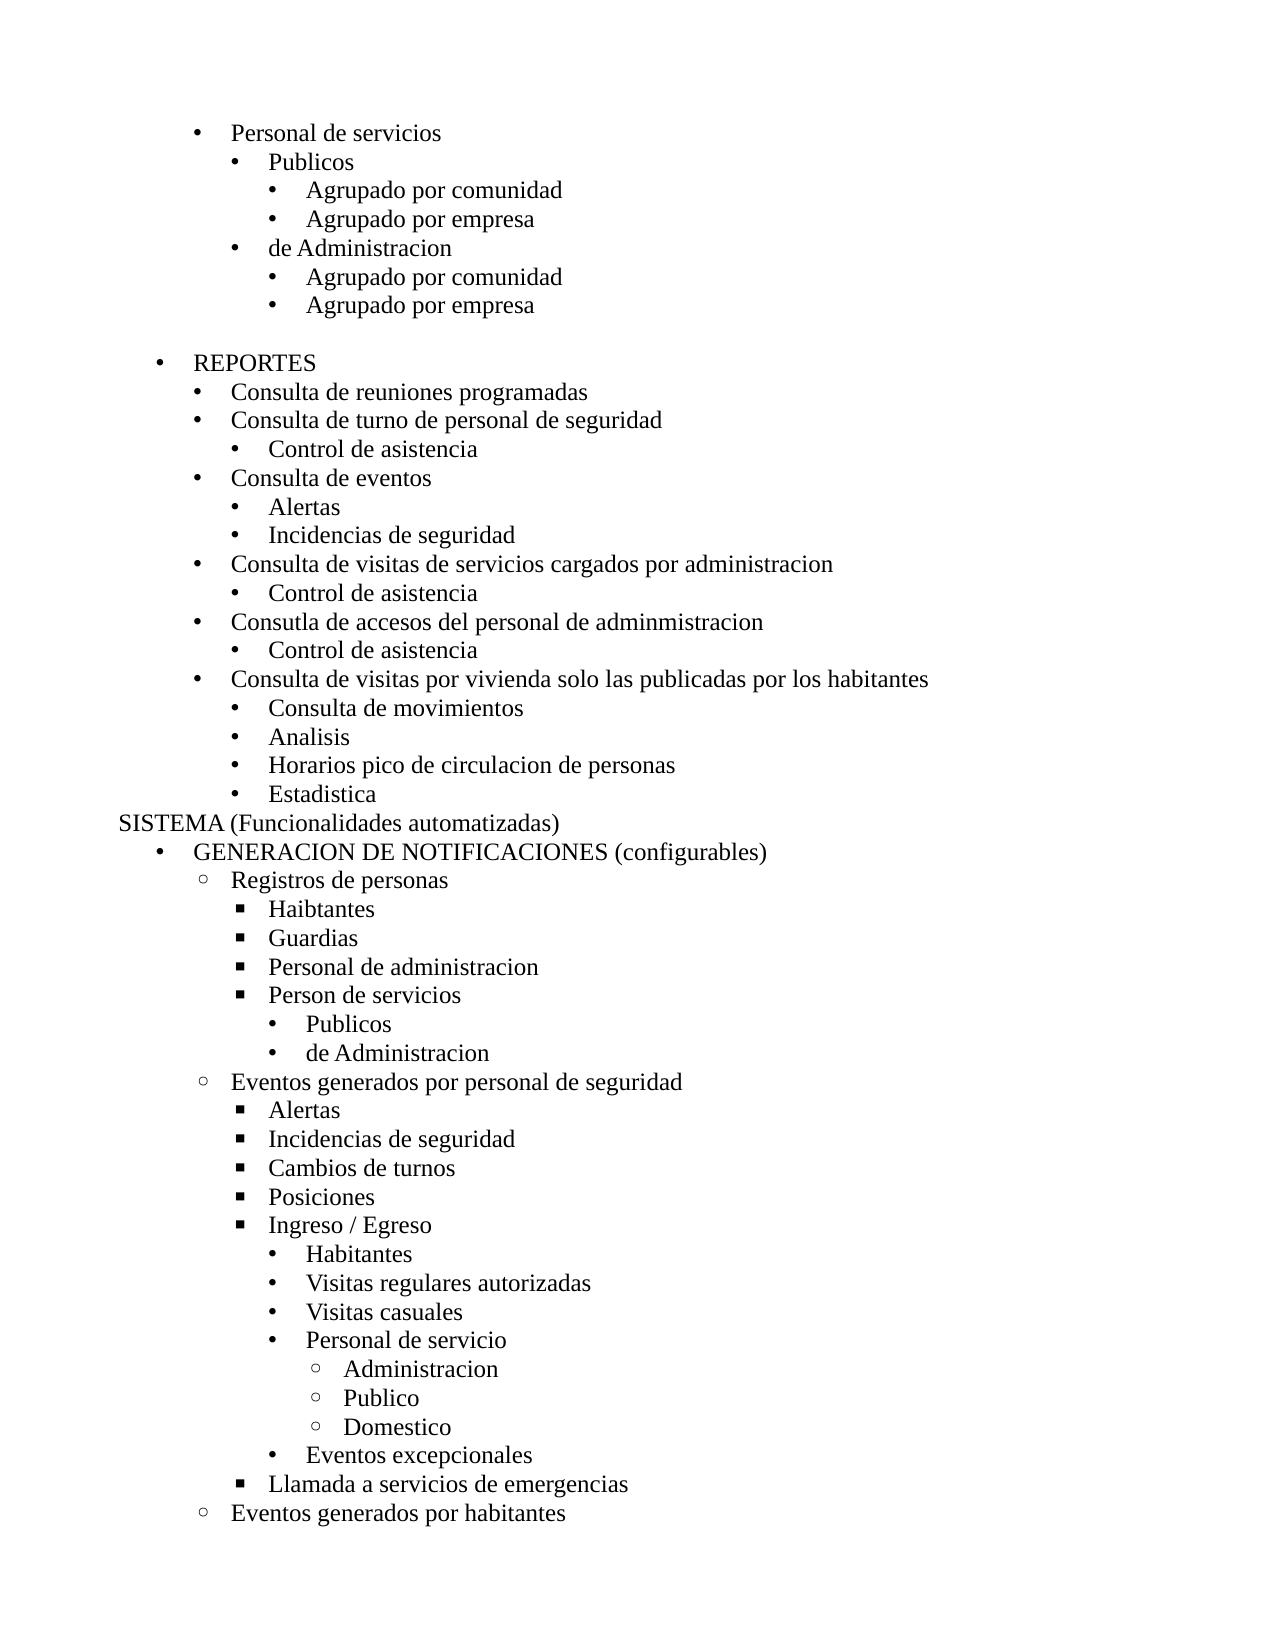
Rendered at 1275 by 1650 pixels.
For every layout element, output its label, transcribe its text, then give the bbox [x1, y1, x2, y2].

list Registros de personas [193, 866, 1157, 894]
list Control de asistencia [231, 434, 1157, 463]
list Personal de servicios [193, 118, 1157, 147]
list de Administracion [231, 233, 1157, 262]
text SISTEMA (Funcionalidades automatizadas) [118, 808, 1157, 837]
list Eventos generados por habitantes [193, 1498, 1157, 1527]
list Publicos [231, 147, 1157, 176]
list Control de asistencia [231, 578, 1157, 607]
list Cambios de turnos [231, 1153, 1157, 1182]
list Control de asistencia [231, 636, 1157, 664]
list Posiciones [231, 1182, 1157, 1211]
list Incidencias de seguridad [231, 1124, 1157, 1153]
list Consulta de turno de personal de seguridad [193, 406, 1157, 434]
list Visitas casuales [268, 1297, 1157, 1326]
list Agrupado por comunidad [268, 262, 1157, 291]
list Eventos excepcionales [268, 1441, 1157, 1469]
list Personal de servicio [268, 1326, 1157, 1354]
list Eventos generados por personal de seguridad [193, 1067, 1157, 1096]
list Incidencias de seguridad [231, 521, 1157, 549]
list Analisis [231, 722, 1157, 751]
list GENERACION DE NOTIFICACIONES (configurables) [156, 837, 1157, 866]
list Alertas [231, 492, 1157, 521]
list Person de servicios [231, 981, 1157, 1009]
list Publicos [268, 1009, 1157, 1038]
list Habitantes [268, 1239, 1157, 1268]
list de Administracion [268, 1038, 1157, 1067]
list Consulta de movimientos [231, 693, 1157, 722]
list Consulta de visitas de servicios cargados por administracion [193, 549, 1157, 578]
list REPORTES [156, 348, 1157, 377]
list Consutla de accesos del personal de adminmistracion [193, 607, 1157, 636]
list Personal de administracion [231, 952, 1157, 981]
list Consulta de eventos [193, 463, 1157, 492]
list Alertas [231, 1096, 1157, 1124]
list Consulta de visitas por vivienda solo las publicadas por los habitantes [193, 664, 1157, 693]
list Guardias [231, 923, 1157, 952]
list Administracion [306, 1354, 1157, 1383]
list Llamada a servicios de emergencias [231, 1469, 1157, 1498]
list Domestico [306, 1412, 1157, 1441]
list Publico [306, 1383, 1157, 1412]
list Ingreso / Egreso [231, 1211, 1157, 1239]
list Visitas regulares autorizadas [268, 1268, 1157, 1297]
list Agrupado por comunidad [268, 176, 1157, 204]
list Consulta de reuniones programadas [193, 377, 1157, 406]
list Agrupado por empresa [268, 291, 1157, 319]
list Estadistica [231, 779, 1157, 808]
list Horarios pico de circulacion de personas [231, 751, 1157, 779]
list Agrupado por empresa [268, 204, 1157, 233]
list Haibtantes [231, 894, 1157, 923]
